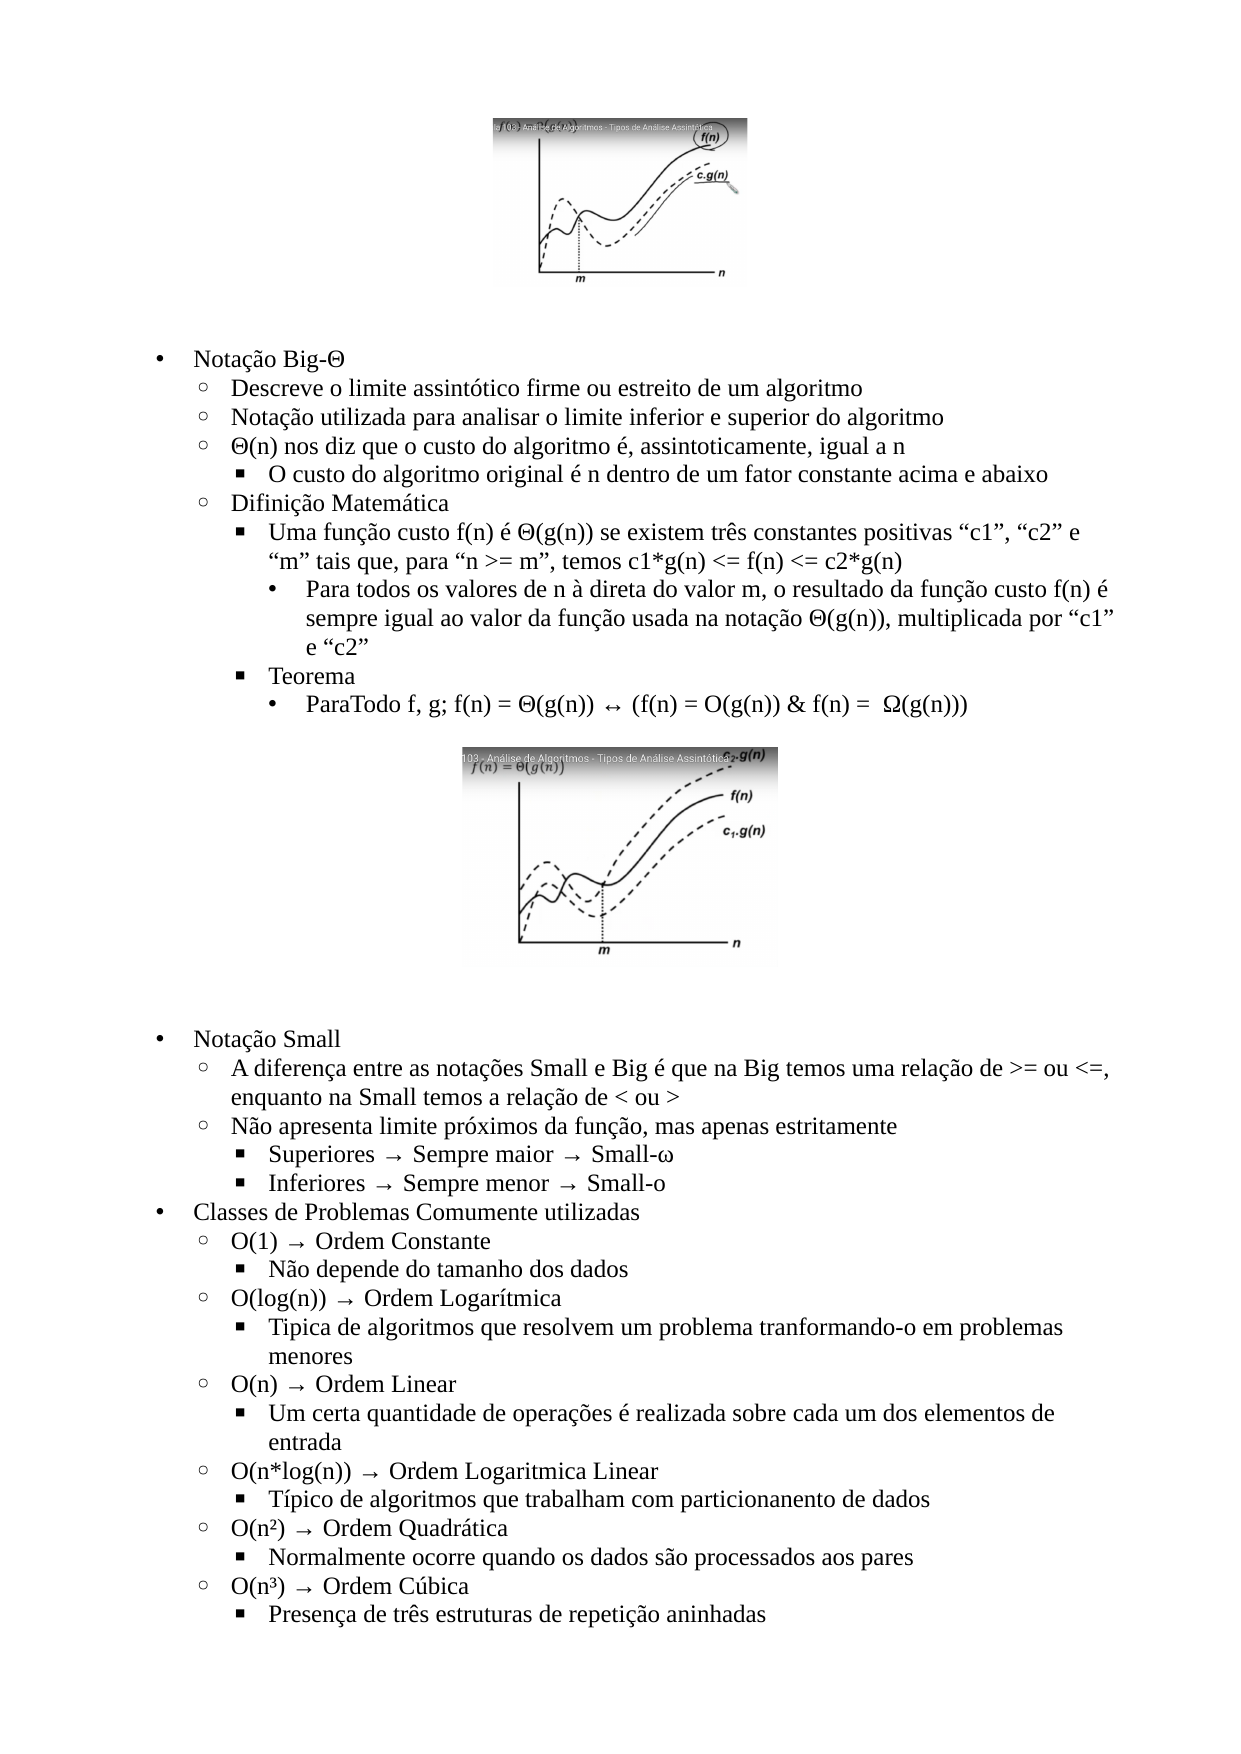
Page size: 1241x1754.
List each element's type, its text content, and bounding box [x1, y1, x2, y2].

list Notação Big-Θ [156, 344, 1122, 373]
list Difinição Matemática [193, 488, 1122, 517]
list Teorema [231, 661, 1122, 689]
list Inferiores → Sempre menor → Small-o [231, 1168, 1122, 1197]
list ParaTodo f, g; f(n) = Θ(g(n)) ↔ (f(n) = O(g(n)) & f(n) = Ω(g(n))) [268, 689, 1122, 718]
list Típico de algoritmos que trabalham com particionanento de dados [231, 1484, 1122, 1513]
list O(1) → Ordem Constante [193, 1226, 1122, 1254]
list Um certa quantidade de operações é realizada sobre cada um dos elementos de entrada [231, 1398, 1122, 1456]
list Notação Small [156, 1024, 1122, 1053]
list Descreve o limite assintótico firme ou estreito de um algoritmo [193, 373, 1122, 402]
picture [462, 747, 778, 967]
picture [492, 118, 748, 287]
list Θ(n) nos diz que o custo do algoritmo é, assintoticamente, igual a n [193, 431, 1122, 459]
list O(n*log(n)) → Ordem Logaritmica Linear [193, 1456, 1122, 1484]
list O(log(n)) → Ordem Logarítmica [193, 1283, 1122, 1312]
list O custo do algoritmo original é n dentro de um fator constante acima e abaixo [231, 459, 1122, 488]
list Superiores → Sempre maior → Small-ω [231, 1139, 1122, 1168]
list Notação utilizada para analisar o limite inferior e superior do algoritmo [193, 402, 1122, 431]
list O(n³) → Ordem Cúbica [193, 1571, 1122, 1599]
list Não apresenta limite próximos da função, mas apenas estritamente [193, 1111, 1122, 1139]
list Normalmente ocorre quando os dados são processados aos pares [231, 1542, 1122, 1571]
list Classes de Problemas Comumente utilizadas [156, 1197, 1122, 1226]
list O(n²) → Ordem Quadrática [193, 1513, 1122, 1542]
list Não depende do tamanho dos dados [231, 1254, 1122, 1283]
list Para todos os valores de n à direta do valor m, o resultado da função custo f(n) é sempre igual ao valor da função usada na notação Θ(g(n)), multiplicada por “c1” e “c2” [268, 574, 1122, 661]
list O(n) → Ordem Linear [193, 1369, 1122, 1398]
list Presença de três estruturas de repetição aninhadas [231, 1599, 1122, 1628]
list A diferença entre as notações Small e Big é que na Big temos uma relação de >= ou <=, enquanto na Small temos a relação de < ou > [193, 1053, 1122, 1111]
list Tipica de algoritmos que resolvem um problema tranformando-o em problemas menores [231, 1312, 1122, 1369]
list Uma função custo f(n) é Θ(g(n)) se existem três constantes positivas “c1”, “c2” e “m” tais que, para “n >= m”, temos c1*g(n) <= f(n) <= c2*g(n) [231, 517, 1122, 574]
